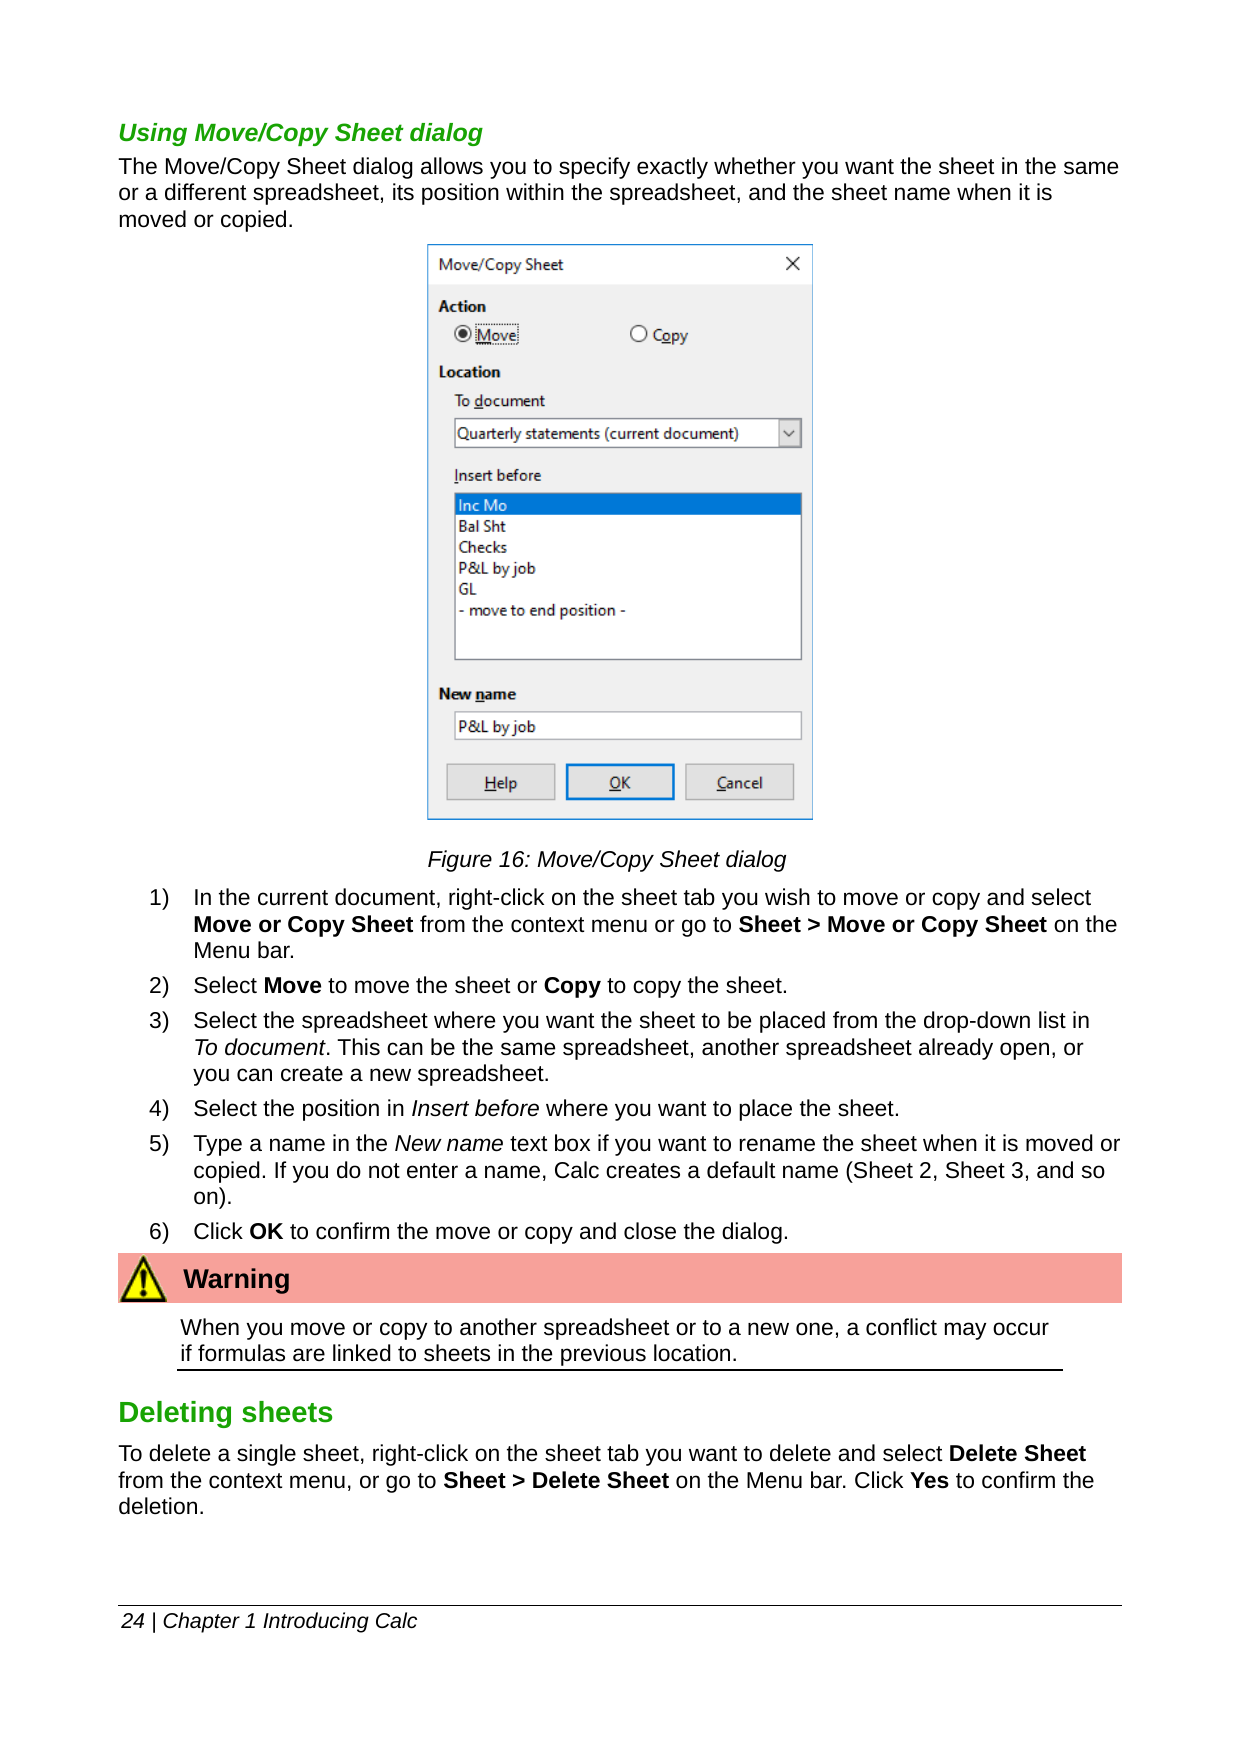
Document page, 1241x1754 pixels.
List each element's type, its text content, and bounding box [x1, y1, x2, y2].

text Figure 16: Move/Copy Sheet dialog [427, 820, 813, 872]
list The Move/Copy Sheet dialog allows you to specify exactly whether you want the sheet in the same or a different spreadsheet, its position within the spreadsheet, and the sheet name when it is moved or copied. [118, 153, 1122, 232]
picture [427, 244, 813, 820]
list Select Move to move the sheet or Copy to copy the sheet. [169, 972, 1122, 998]
list Select the spreadsheet where you want the sheet to be placed from the drop-down list in To document. This can be the same spreadsheet, another spreadsheet already open, or you can create a new spreadsheet. [169, 1007, 1122, 1086]
picture [119, 1254, 167, 1302]
list Select the position in Insert before where you want to place the sheet. [169, 1095, 1122, 1122]
text When you move or copy to another spreadsheet or to a new one, a conflict may occur if formulas are linked to sheets in the previous location. [177, 1310, 1063, 1369]
list Click OK to confirm the move or copy and close the dialog. [169, 1218, 1122, 1245]
subtitle Deleting sheets [118, 1395, 1122, 1428]
subtitle Warning [118, 1253, 1122, 1303]
list Type a name in the New name text box if you want to rename the sheet when it is moved or copied. If you do not enter a name, Calc creates a default name (Sheet 2, Sheet 3, and so on). [169, 1130, 1122, 1209]
list In the current document, right-click on the sheet tab you wish to move or copy and select Move or Copy Sheet from the context menu or go to Sheet > Move or Copy Sheet on the Menu bar. [169, 884, 1122, 963]
subtitle Using Move/Copy Sheet dialog [118, 118, 1122, 147]
text To delete a single sheet, right-click on the sheet tab you want to delete and select Delete Sheet from the context menu, or go to Sheet > Delete Sheet on the Menu bar. Click Yes to confirm the deletion. [118, 1440, 1122, 1519]
